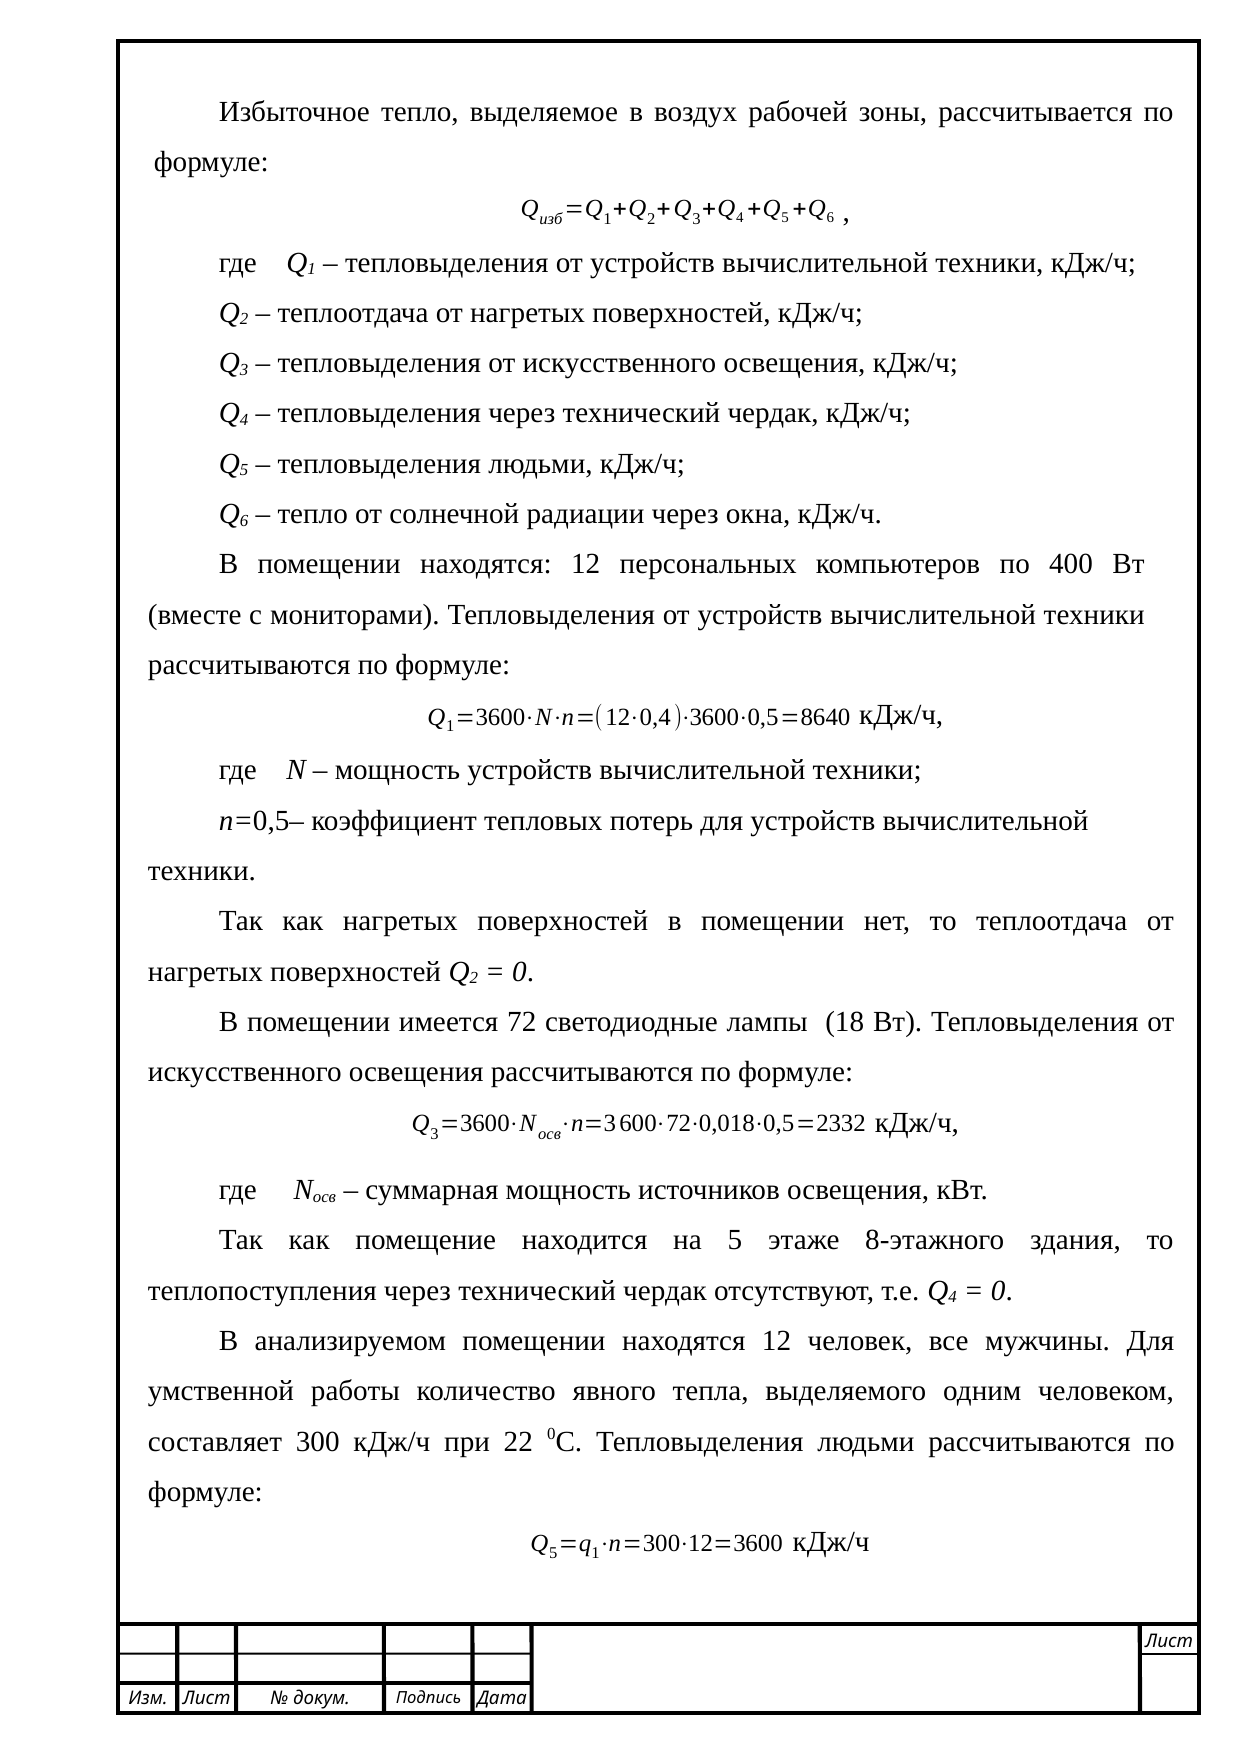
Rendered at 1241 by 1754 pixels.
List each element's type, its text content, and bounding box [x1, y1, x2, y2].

text Q5 – тепловыделения людьми, кДж/ч; [153, 446, 1175, 479]
text кДж/ч, [148, 1105, 1146, 1143]
text В помещении имеется 72 светодиодные лампы (18 Вт). Тепловыделения от искусственного освещения рассчитываются по формуле: [148, 1004, 1175, 1088]
text Избыточное тепло, выделяемое в воздух рабочей зоны, рассчитывается по формуле: [153, 94, 1175, 178]
text где Nосв – суммарная мощность источников освещения, кВт. [148, 1172, 1175, 1206]
text где Q1 – тепловыделения от устройств вычислительной техники, кДж/ч; [153, 245, 1175, 278]
text Q3 – тепловыделения от искусственного освещения, кДж/ч; [153, 345, 1175, 379]
text Q6 – тепло от солнечной радиации через окна, кДж/ч. [153, 496, 1175, 530]
text , [148, 194, 1146, 228]
text Так как нагретых поверхностей в помещении нет, то теплоотдача от нагретых поверхностей Q2 = 0. [148, 903, 1175, 987]
text Так как помещение находится на 5 этаже 8-этажного здания, то теплопоступления через технический чердак отсутствуют, т.е. Q4 = 0. [148, 1222, 1175, 1306]
text Q4 – тепловыделения через технический чердак, кДж/ч; [153, 396, 1175, 429]
text кДж/ч, [148, 697, 1146, 736]
text В помещении находятся: 12 персональных компьютеров по 400 Вт (вместе с мониторами). Тепловыделения от устройств вычислительной техники рассчитываются по формуле: [148, 547, 1146, 681]
text В анализируемом помещении находятся 12 человек, все мужчины. Для умственной работы количество явного тепла, выделяемого одним человеком, составляет 300 кДж/ч при 22 0С. Тепловыделения людьми рассчитываются по формуле: [148, 1323, 1175, 1508]
text кДж/ч [148, 1524, 1175, 1563]
text где N – мощность устройств вычислительной техники; [148, 752, 1175, 786]
text n=0,5– коэффициент тепловых потерь для устройств вычислительной техники. [148, 803, 1175, 887]
text Q2 – теплоотдача от нагретых поверхностей, кДж/ч; [153, 295, 1175, 328]
